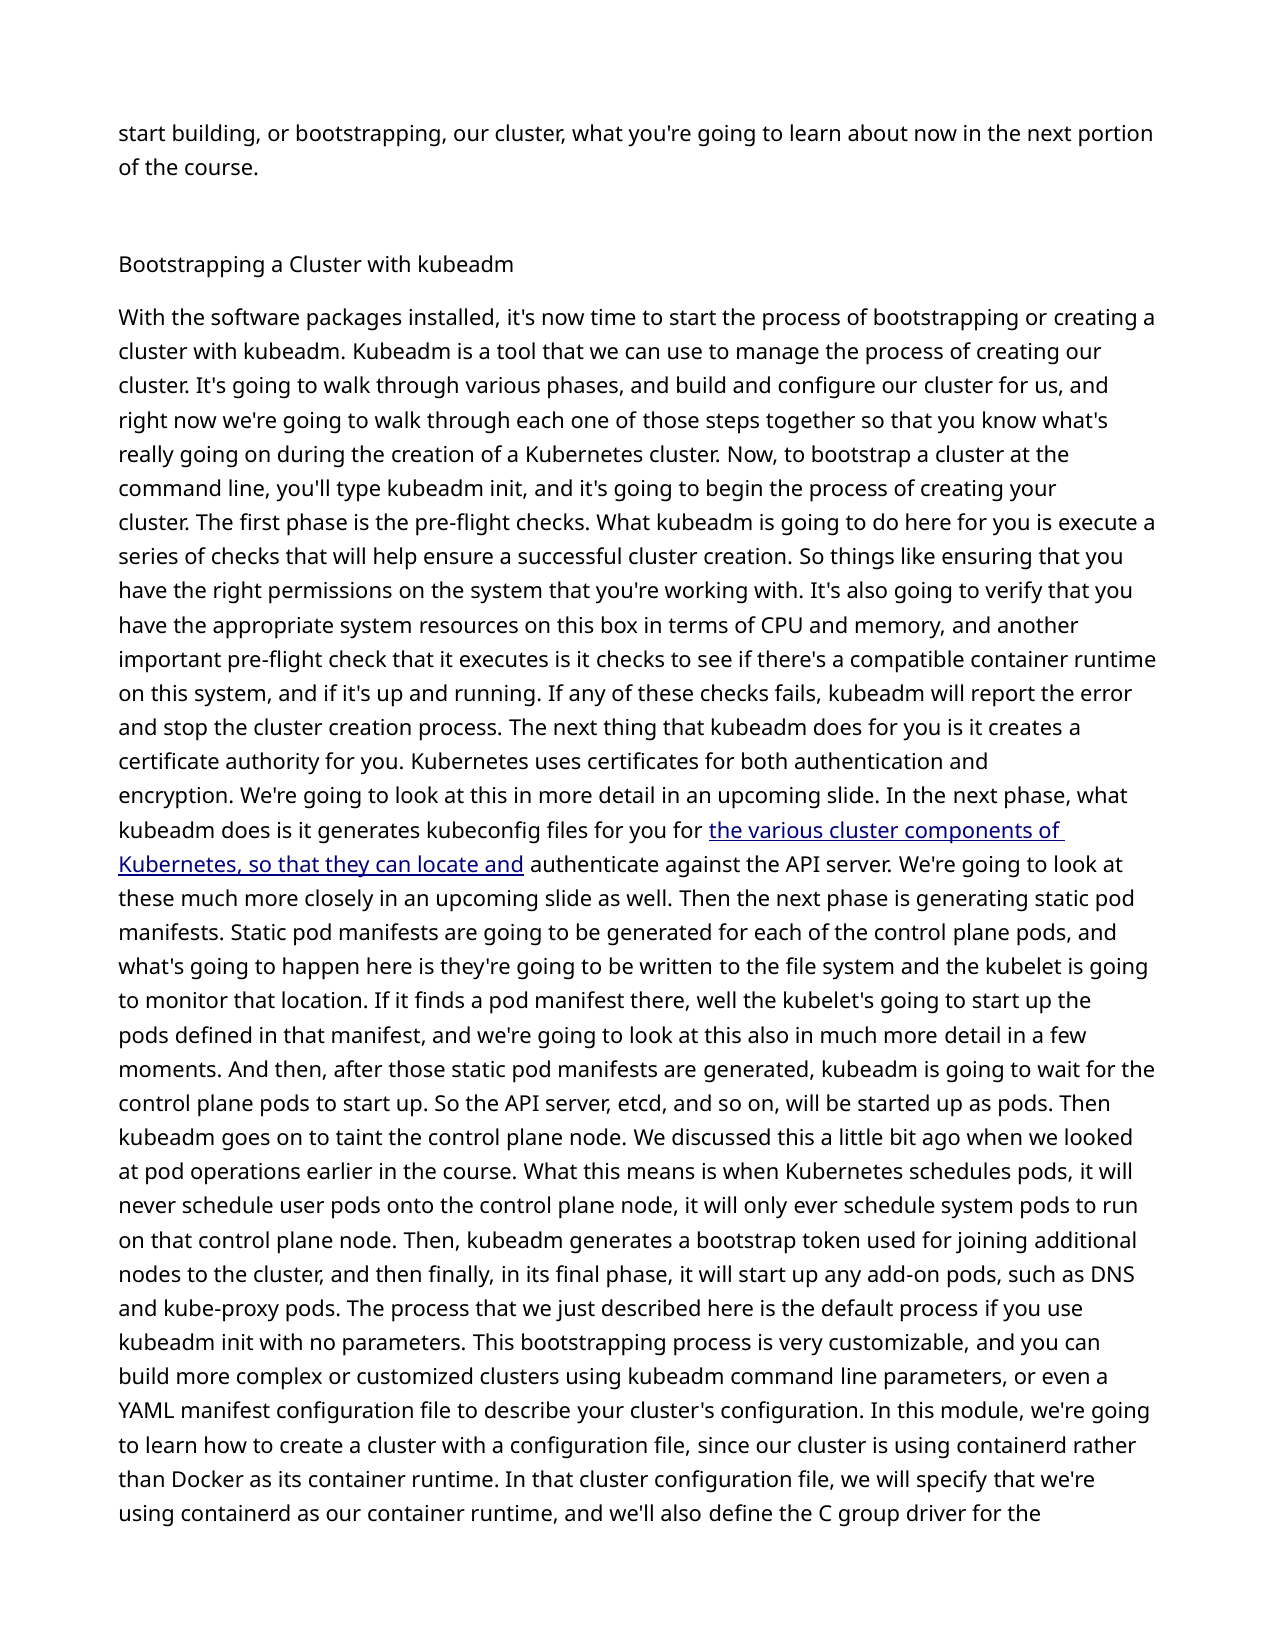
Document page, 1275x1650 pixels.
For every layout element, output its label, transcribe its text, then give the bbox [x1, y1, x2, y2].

text With the software packages installed, it's now time to start the process of bootstrapping or creating a cluster with kubeadm. Kubeadm is a tool that we can use to manage the process of creating our cluster. It's going to walk through various phases, and build and configure our cluster for us, and right now we're going to walk through each one of those steps together so that you know what's really going on during the creation of a Kubernetes cluster. Now, to bootstrap a cluster at the command line, you'll type kubeadm init, and it's going to begin the process of creating your cluster. The first phase is the pre‑flight checks. What kubeadm is going to do here for you is execute a series of checks that will help ensure a successful cluster creation. So things like ensuring that you have the right permissions on the system that you're working with. It's also going to verify that you have the appropriate system resources on this box in terms of CPU and memory, and another important pre‑flight check that it executes is it checks to see if there's a compatible container runtime on this system, and if it's up and running. If any of these checks fails, kubeadm will report the error and stop the cluster creation process. The next thing that kubeadm does for you is it creates a certificate authority for you. Kubernetes uses certificates for both authentication and encryption. We're going to look at this in more detail in an upcoming slide. In the next phase, what kubeadm does is it generates kubeconfig files for you for the various cluster components of Kubernetes, so that they can locate and authenticate against the API server. We're going to look at these much more closely in an upcoming slide as well. Then the next phase is generating static pod manifests. Static pod manifests are going to be generated for each of the control plane pods, and what's going to happen here is they're going to be written to the file system and the kubelet is going to monitor that location. If it finds a pod manifest there, well the kubelet's going to start up the pods defined in that manifest, and we're going to look at this also in much more detail in a few moments. And then, after those static pod manifests are generated, kubeadm is going to wait for the control plane pods to start up. So the API server, etcd, and so on, will be started up as pods. Then kubeadm goes on to taint the control plane node. We discussed this a little bit ago when we looked at pod operations earlier in the course. What this means is when Kubernetes schedules pods, it will never schedule user pods onto the control plane node, it will only ever schedule system pods to run on that control plane node. Then, kubeadm generates a bootstrap token used for joining additional nodes to the cluster, and then finally, in its final phase, it will start up any add‑on pods, such as DNS and kube‑proxy pods. The process that we just described here is the default process if you use kubeadm init with no parameters. This bootstrapping process is very customizable, and you can build more complex or customized clusters using kubeadm command line parameters, or even a YAML manifest configuration file to describe your cluster's configuration. In this module, we're going to learn how to create a cluster with a configuration file, since our cluster is using containerd rather than Docker as its container runtime. In that cluster configuration file, we will specify that we're using containerd as our container runtime, and we'll also define the C group driver for the [118, 302, 1157, 1528]
subtitle Bootstrapping a Cluster with kubeadm [118, 249, 1157, 279]
text start building, or bootstrapping, our cluster, what you're going to learn about now in the next portion of the course. [118, 118, 1157, 182]
